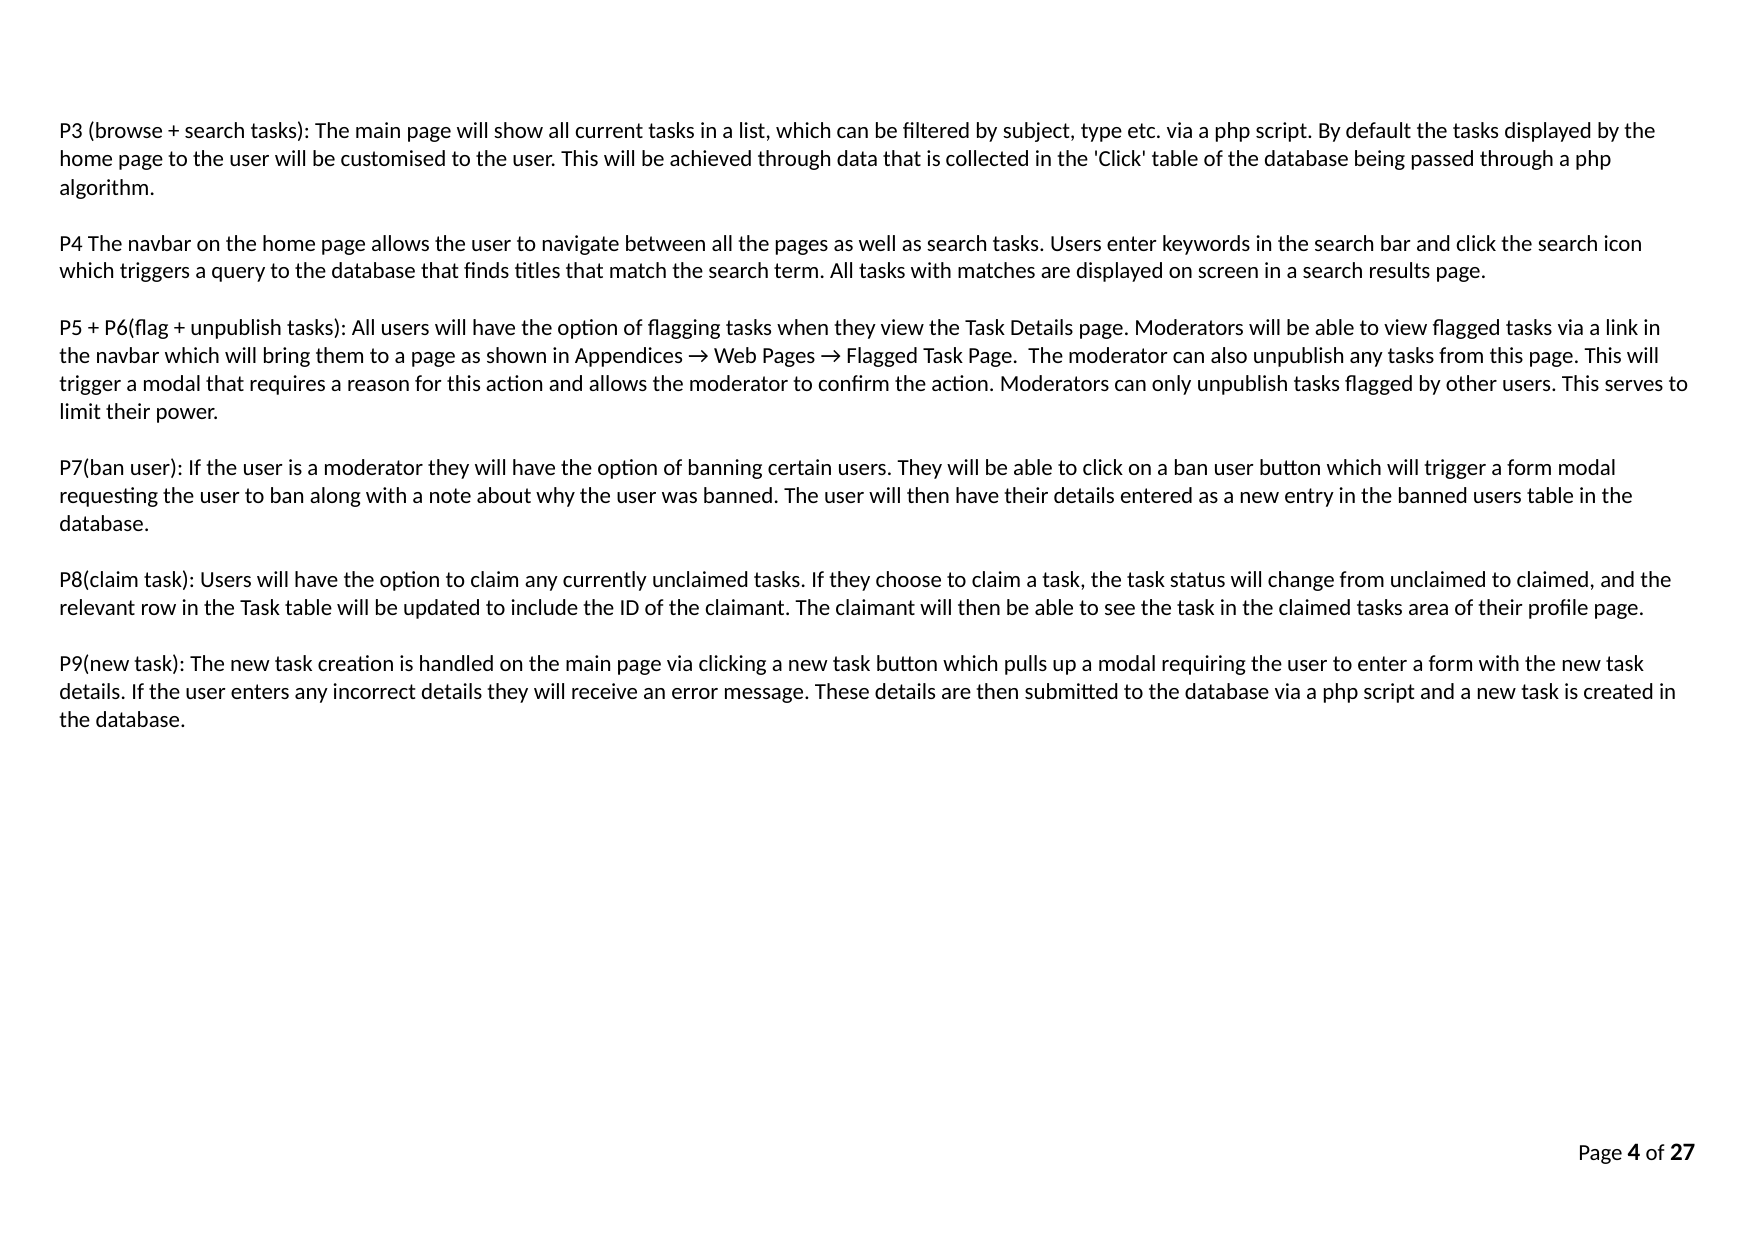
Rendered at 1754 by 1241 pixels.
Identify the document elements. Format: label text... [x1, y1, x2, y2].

text P7(ban user): If the user is a moderator they will have the option of banning certain users. They will be able to click on a ban user button which will trigger a form modal requesting the user to ban along with a note about why the user was banned. The user will then have their details entered as a new entry in the banned users table in the database. [59, 453, 1695, 537]
text P3 (browse + search tasks): The main page will show all current tasks in a list, which can be filtered by subject, type etc. via a php script. By default the tasks displayed by the home page to the user will be customised to the user. This will be achieved through data that is collected in the 'Click' table of the database being passed through a php algorithm. [59, 117, 1695, 201]
text P4 The navbar on the home page allows the user to navigate between all the pages as well as search tasks. Users enter keywords in the search bar and click the search icon which triggers a query to the database that finds titles that match the search term. All tasks with matches are displayed on screen in a search results page. [59, 229, 1695, 285]
text P5 + P6(flag + unpublish tasks): All users will have the option of flagging tasks when they view the Task Details page. Moderators will be able to view flagged tasks via a link in the navbar which will bring them to a page as shown in Appendices → Web Pages → Flagged Task Page. The moderator can also unpublish any tasks from this page. This will trigger a modal that requires a reason for this action and allows the moderator to confirm the action. Moderators can only unpublish tasks flagged by other users. This serves to limit their power. [59, 313, 1695, 425]
text P8(claim task): Users will have the option to claim any currently unclaimed tasks. If they choose to claim a task, the task status will change from unclaimed to claimed, and the relevant row in the Task table will be updated to include the ID of the claimant. The claimant will then be able to see the task in the claimed tasks area of their profile page. [59, 565, 1695, 621]
text P9(new task): The new task creation is handled on the main page via clicking a new task button which pulls up a modal requiring the user to enter a form with the new task details. If the user enters any incorrect details they will receive an error message. These details are then submitted to the database via a php script and a new task is created in the database. [59, 649, 1695, 733]
